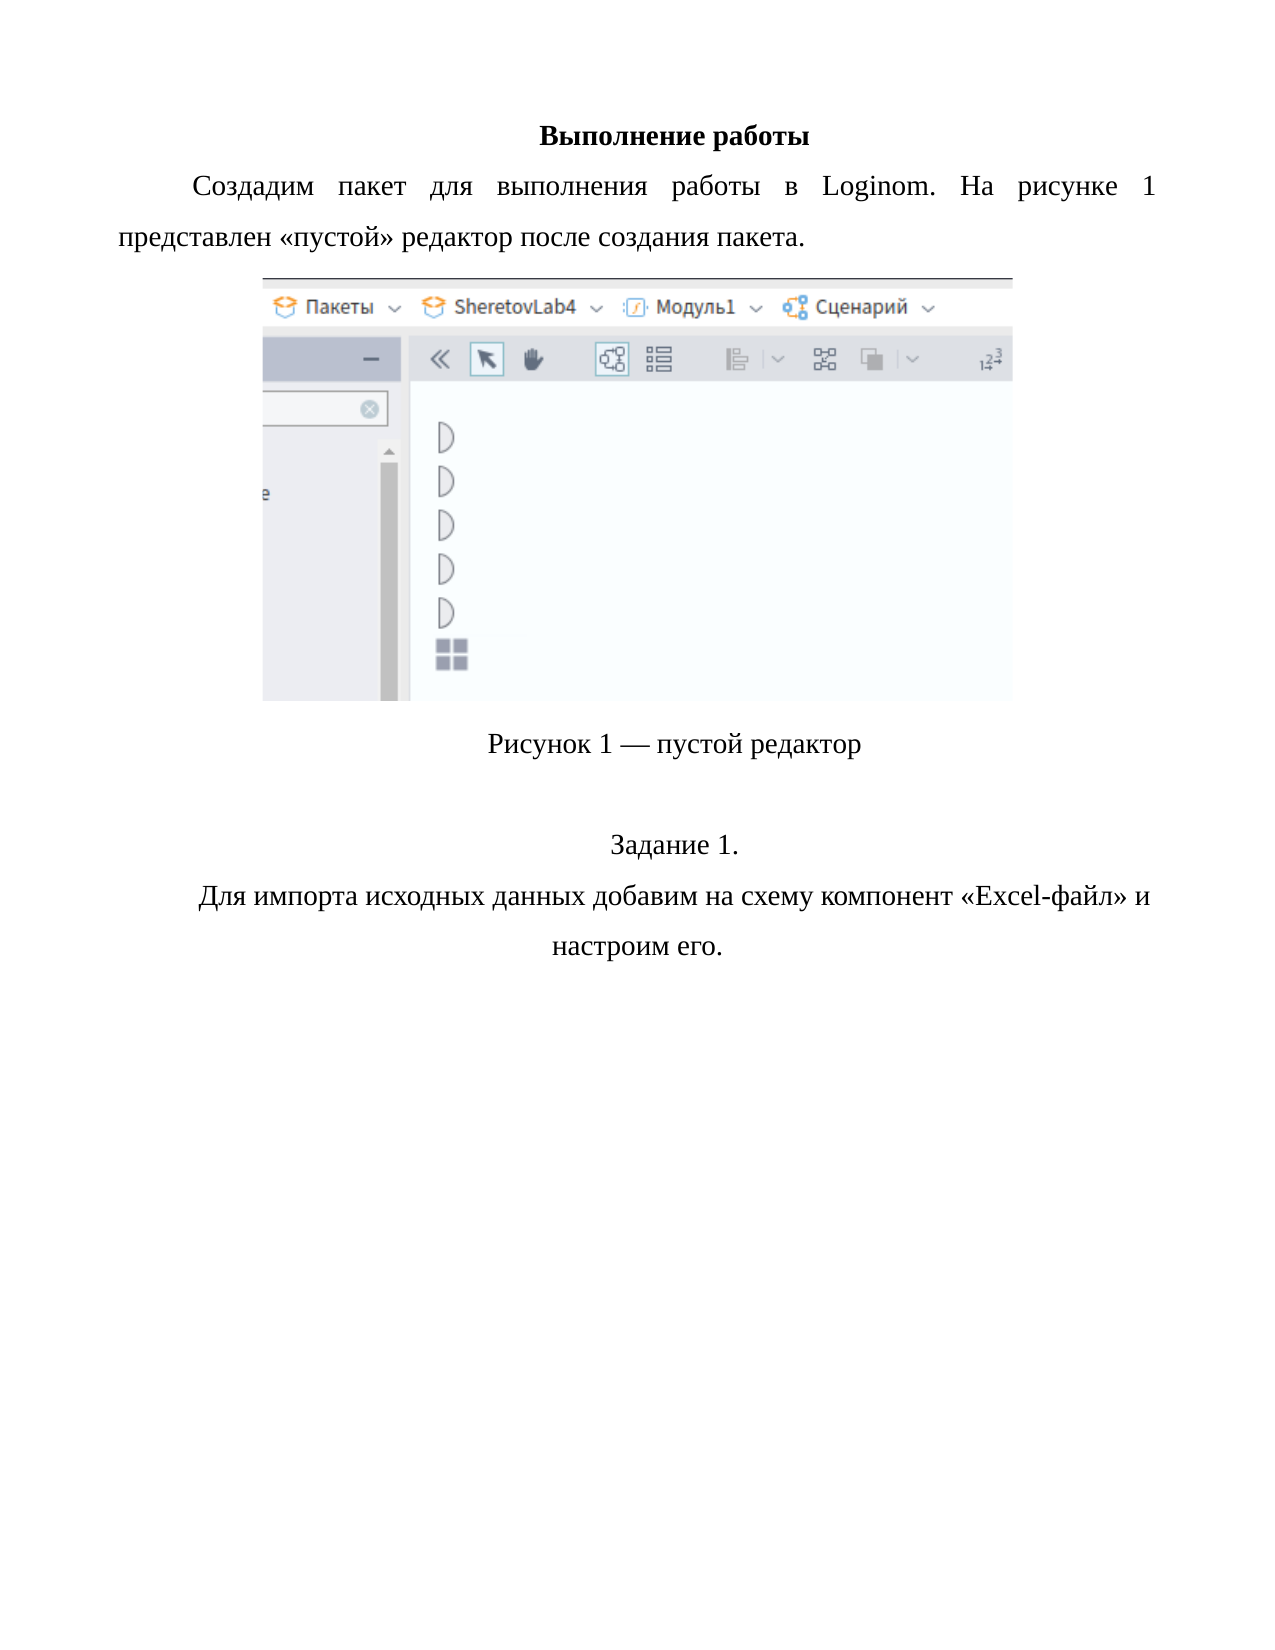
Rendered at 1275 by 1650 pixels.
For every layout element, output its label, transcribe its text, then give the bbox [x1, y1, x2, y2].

text Для импорта исходных данных добавим на схему компонент «Excel-файл» и настроим его. [118, 878, 1157, 961]
text Задание 1. [118, 827, 1157, 861]
text Создадим пакет для выполнения работы в Loginom. На рисунке 1 представлен «пустой» редактор после создания пакета. [118, 168, 1157, 252]
picture [262, 278, 1013, 701]
text Выполнение работы [118, 118, 1157, 152]
text Рисунок 1 — пустой редактор [118, 269, 1157, 760]
